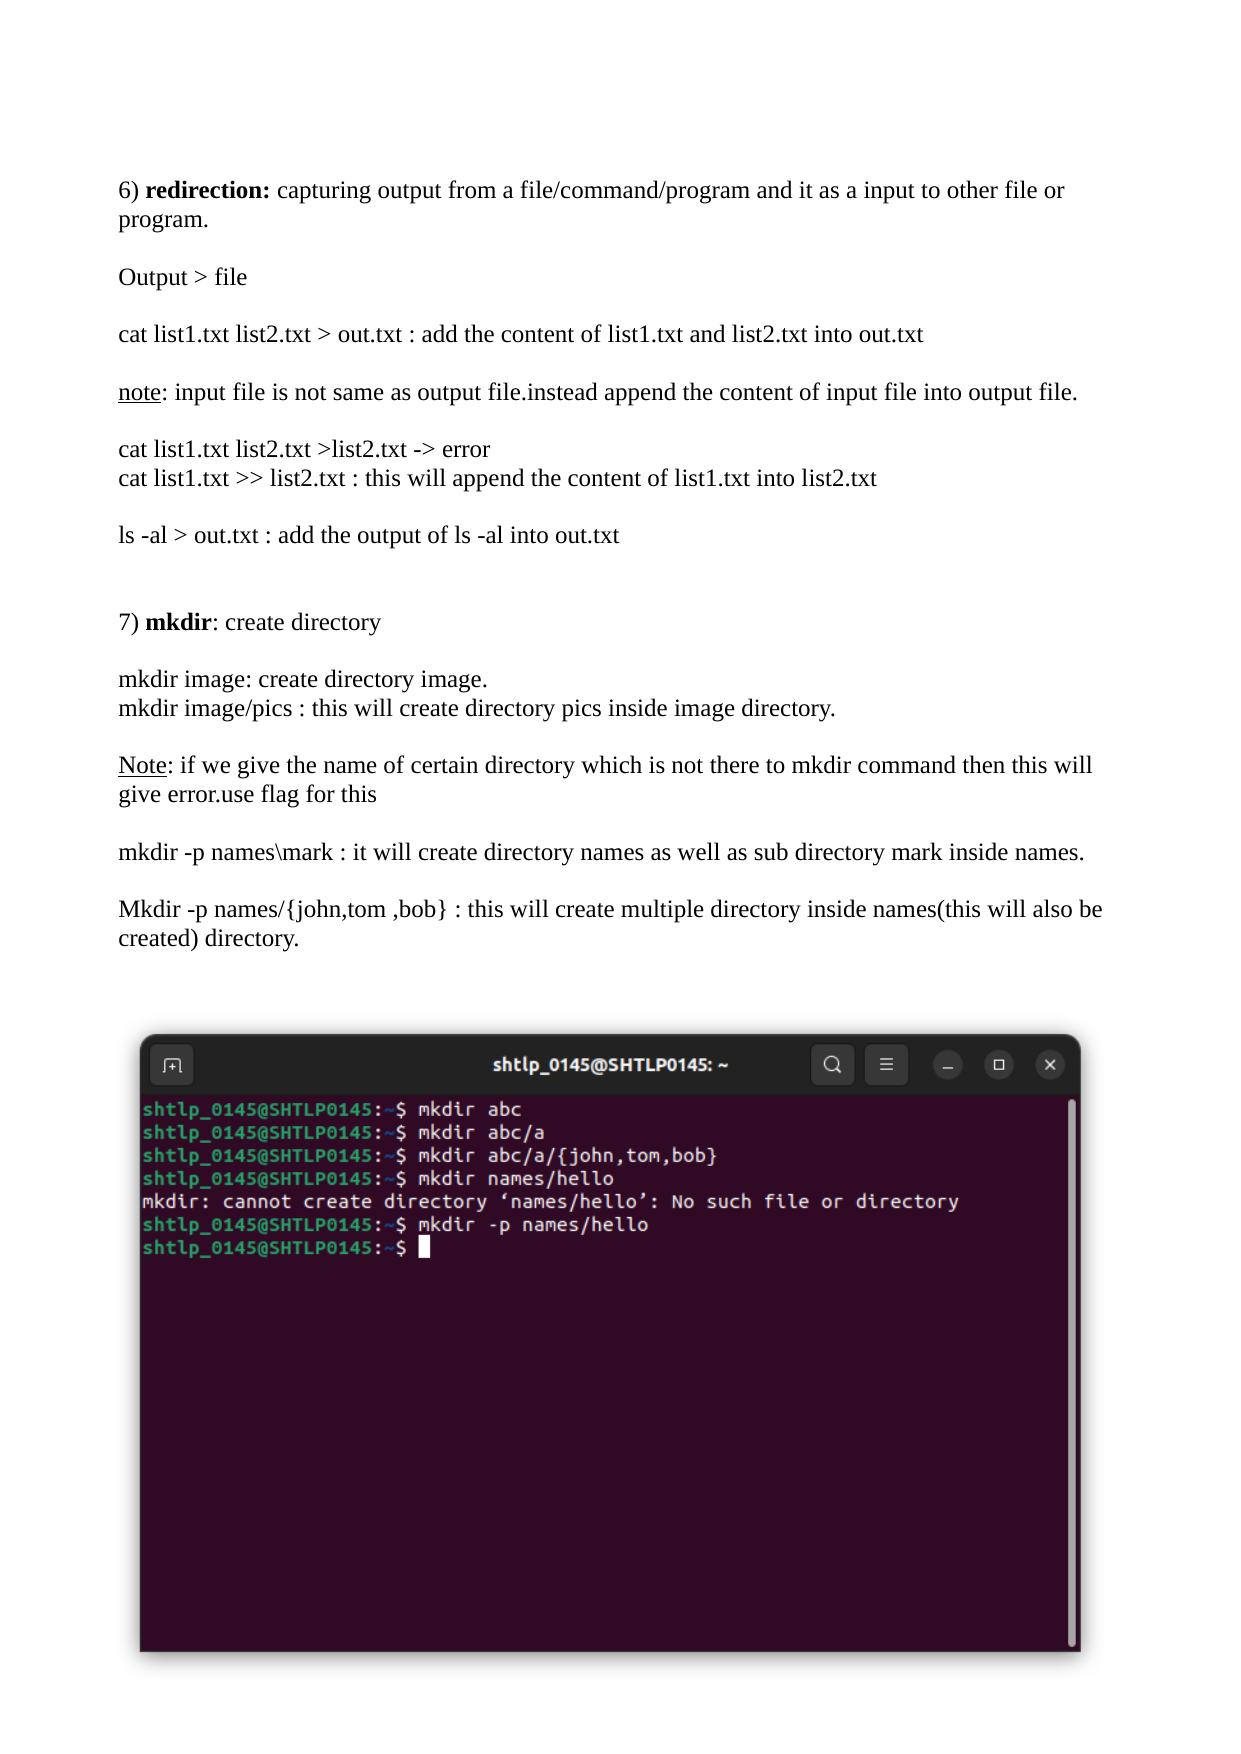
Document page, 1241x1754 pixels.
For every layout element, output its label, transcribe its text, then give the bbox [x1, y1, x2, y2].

text Mkdir -p names/{john,tom ,bob} : this will create multiple directory inside names(this will also be created) directory. [118, 894, 1122, 952]
text mkdir image/pics : this will create directory pics inside image directory. [118, 693, 1122, 722]
text Output > file [118, 262, 1122, 291]
text cat list1.txt list2.txt > out.txt : add the content of list1.txt and list2.txt into out.txt [118, 319, 1122, 348]
text note: input file is not same as output file.instead append the content of input file into output file. [118, 377, 1122, 406]
text ls -al > out.txt : add the output of ls -al into out.txt [118, 521, 1122, 549]
text mkdir -p names\mark : it will create directory names as well as sub directory mark inside names. [118, 837, 1122, 866]
picture [108, 1006, 1113, 1688]
text 7) mkdir: create directory [118, 607, 1122, 636]
text Note: if we give the name of certain directory which is not there to mkdir command then this will give error.use flag for this [118, 751, 1122, 808]
text mkdir image: create directory image. [118, 664, 1122, 693]
text 6) redirection: capturing output from a file/command/program and it as a input to other file or program. [118, 176, 1122, 233]
text cat list1.txt >> list2.txt : this will append the content of list1.txt into list2.txt [118, 463, 1122, 492]
text cat list1.txt list2.txt >list2.txt -> error [118, 434, 1122, 463]
